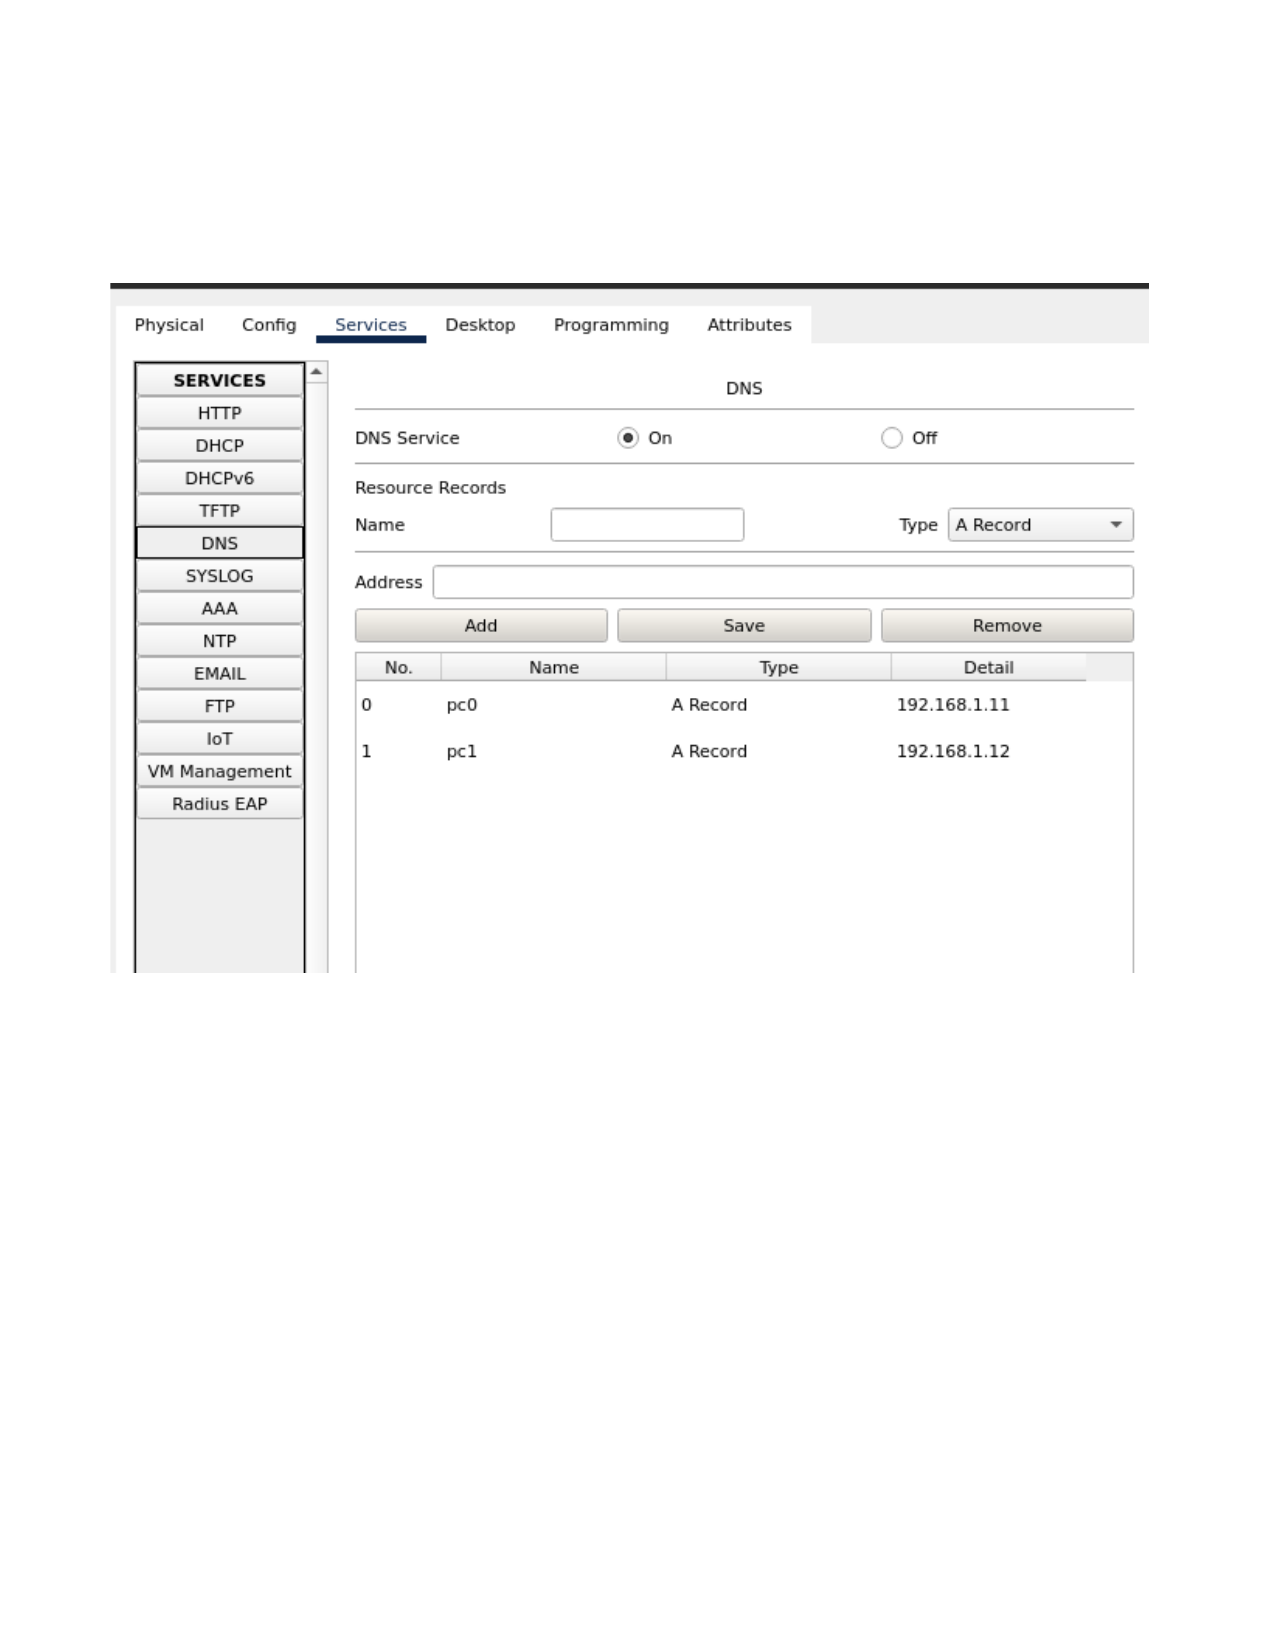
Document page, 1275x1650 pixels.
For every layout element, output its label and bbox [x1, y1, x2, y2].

picture [110, 283, 1149, 973]
